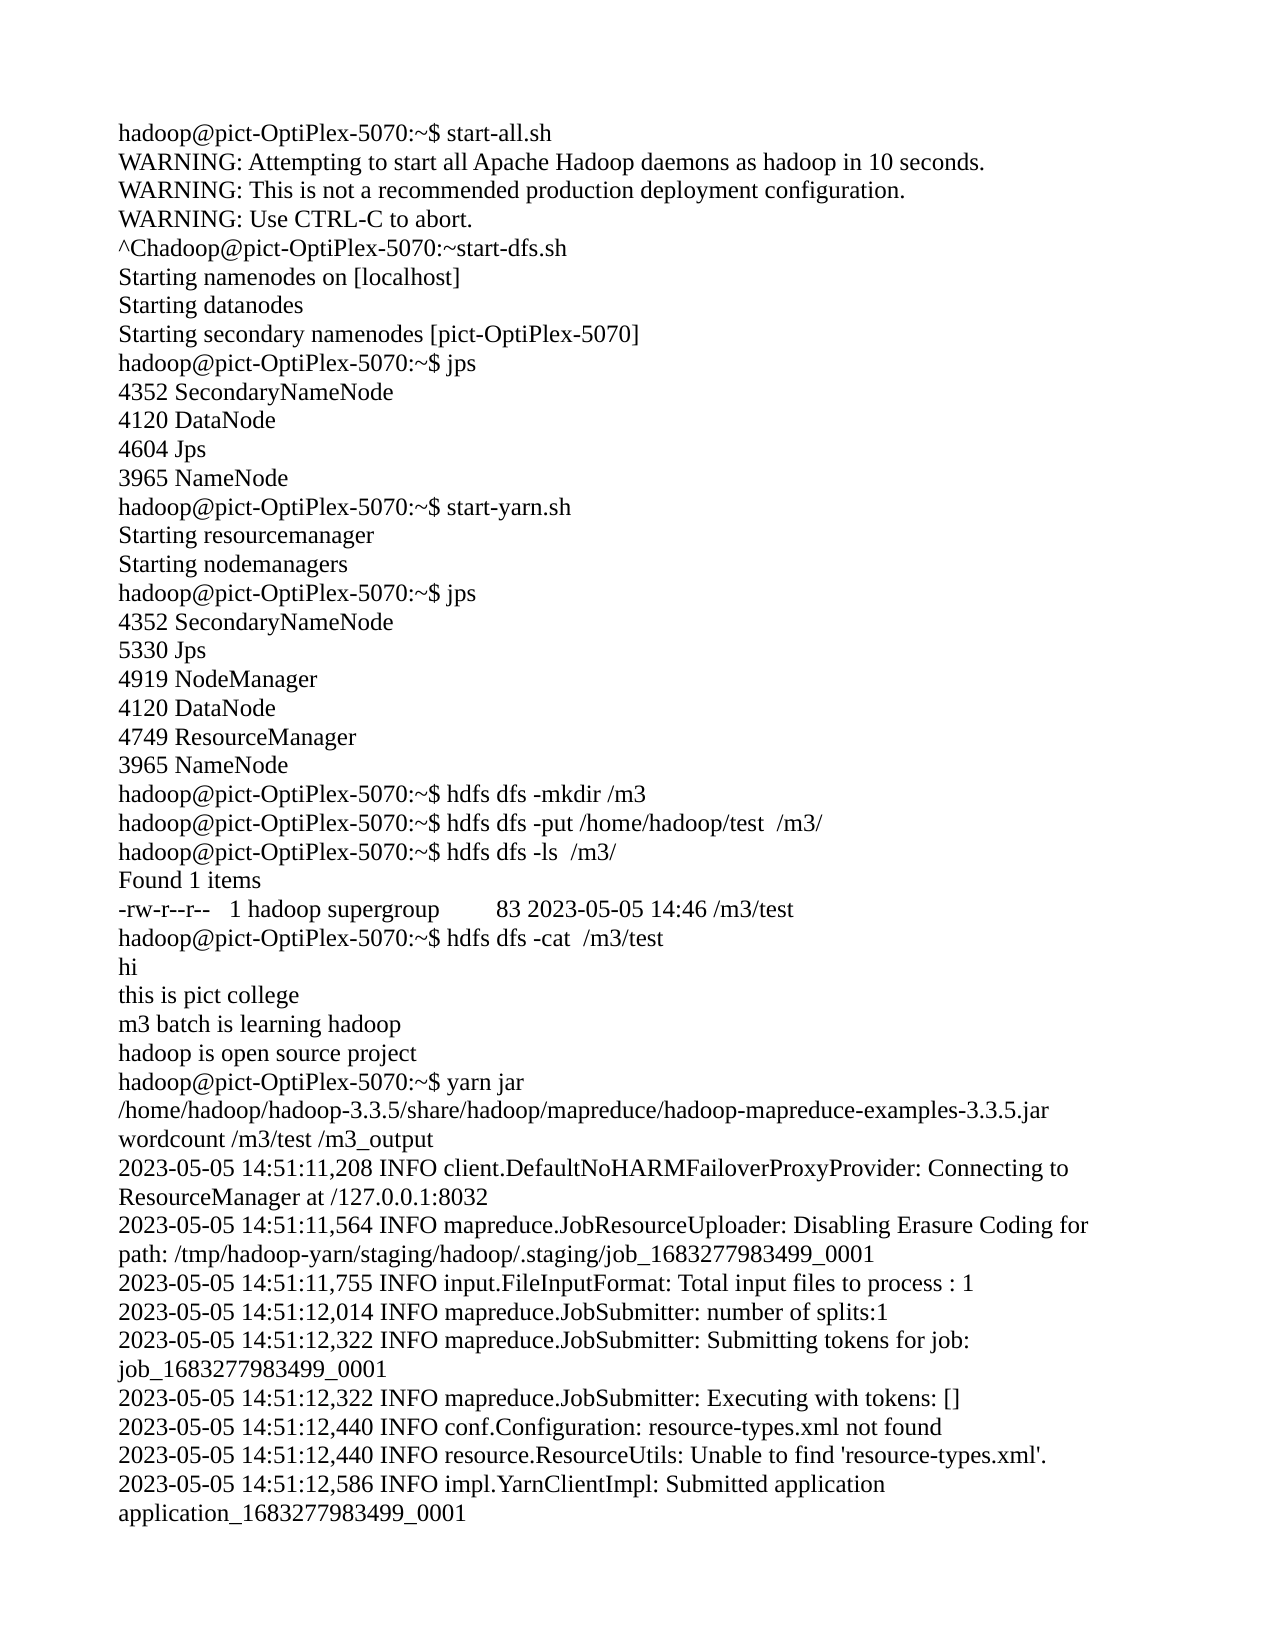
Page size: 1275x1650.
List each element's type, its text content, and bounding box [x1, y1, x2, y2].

text Starting datanodes [118, 291, 1157, 319]
text hadoop@pict-OptiPlex-5070:~$ jps [118, 578, 1157, 607]
text hadoop is open source project [118, 1038, 1157, 1067]
text 4120 DataNode [118, 693, 1157, 722]
text hi [118, 952, 1157, 981]
text m3 batch is learning hadoop [118, 1009, 1157, 1038]
text 2023-05-05 14:51:12,440 INFO conf.Configuration: resource-types.xml not found [118, 1412, 1157, 1441]
text hadoop@pict-OptiPlex-5070:~$ hdfs dfs -mkdir /m3 [118, 779, 1157, 808]
text 3965 NameNode [118, 463, 1157, 492]
text 2023-05-05 14:51:12,586 INFO impl.YarnClientImpl: Submitted application application_1683277983499_0001 [118, 1469, 1157, 1527]
text hadoop@pict-OptiPlex-5070:~$ yarn jar /home/hadoop/hadoop-3.3.5/share/hadoop/mapreduce/hadoop-mapreduce-examples-3.3.5.jar wordcount /m3/test /m3_output [118, 1067, 1157, 1153]
text 2023-05-05 14:51:12,322 INFO mapreduce.JobSubmitter: Submitting tokens for job: job_1683277983499_0001 [118, 1326, 1157, 1383]
text Starting namenodes on [localhost] [118, 262, 1157, 291]
text 2023-05-05 14:51:11,208 INFO client.DefaultNoHARMFailoverProxyProvider: Connecting to ResourceManager at /127.0.0.1:8032 [118, 1153, 1157, 1211]
text WARNING: Attempting to start all Apache Hadoop daemons as hadoop in 10 seconds. [118, 147, 1157, 176]
text 2023-05-05 14:51:11,755 INFO input.FileInputFormat: Total input files to process : 1 [118, 1268, 1157, 1297]
text hadoop@pict-OptiPlex-5070:~$ hdfs dfs -put /home/hadoop/test /m3/ [118, 808, 1157, 837]
text 4352 SecondaryNameNode [118, 607, 1157, 636]
text 4352 SecondaryNameNode [118, 377, 1157, 406]
text 2023-05-05 14:51:12,014 INFO mapreduce.JobSubmitter: number of splits:1 [118, 1297, 1157, 1326]
text Found 1 items [118, 866, 1157, 894]
text 4749 ResourceManager [118, 722, 1157, 751]
text 4604 Jps [118, 434, 1157, 463]
text 3965 NameNode [118, 751, 1157, 779]
text hadoop@pict-OptiPlex-5070:~$ start-yarn.sh [118, 492, 1157, 521]
text 5330 Jps [118, 636, 1157, 664]
text hadoop@pict-OptiPlex-5070:~$ start-all.sh [118, 118, 1157, 147]
text 2023-05-05 14:51:11,564 INFO mapreduce.JobResourceUploader: Disabling Erasure Coding for path: /tmp/hadoop-yarn/staging/hadoop/.staging/job_1683277983499_0001 [118, 1211, 1157, 1268]
text 2023-05-05 14:51:12,322 INFO mapreduce.JobSubmitter: Executing with tokens: [] [118, 1383, 1157, 1412]
text WARNING: This is not a recommended production deployment configuration. [118, 176, 1157, 204]
text Starting nodemanagers [118, 549, 1157, 578]
text this is pict college [118, 981, 1157, 1009]
text -rw-r--r-- 1 hadoop supergroup 83 2023-05-05 14:46 /m3/test [118, 894, 1157, 923]
text Starting resourcemanager [118, 521, 1157, 549]
text hadoop@pict-OptiPlex-5070:~$ jps [118, 348, 1157, 377]
text WARNING: Use CTRL-C to abort. [118, 204, 1157, 233]
text Starting secondary namenodes [pict-OptiPlex-5070] [118, 319, 1157, 348]
text ^Chadoop@pict-OptiPlex-5070:~start-dfs.sh [118, 233, 1157, 262]
text 4120 DataNode [118, 406, 1157, 434]
text hadoop@pict-OptiPlex-5070:~$ hdfs dfs -ls /m3/ [118, 837, 1157, 866]
text hadoop@pict-OptiPlex-5070:~$ hdfs dfs -cat /m3/test [118, 923, 1157, 952]
text 4919 NodeManager [118, 664, 1157, 693]
text 2023-05-05 14:51:12,440 INFO resource.ResourceUtils: Unable to find 'resource-types.xml'. [118, 1441, 1157, 1469]
